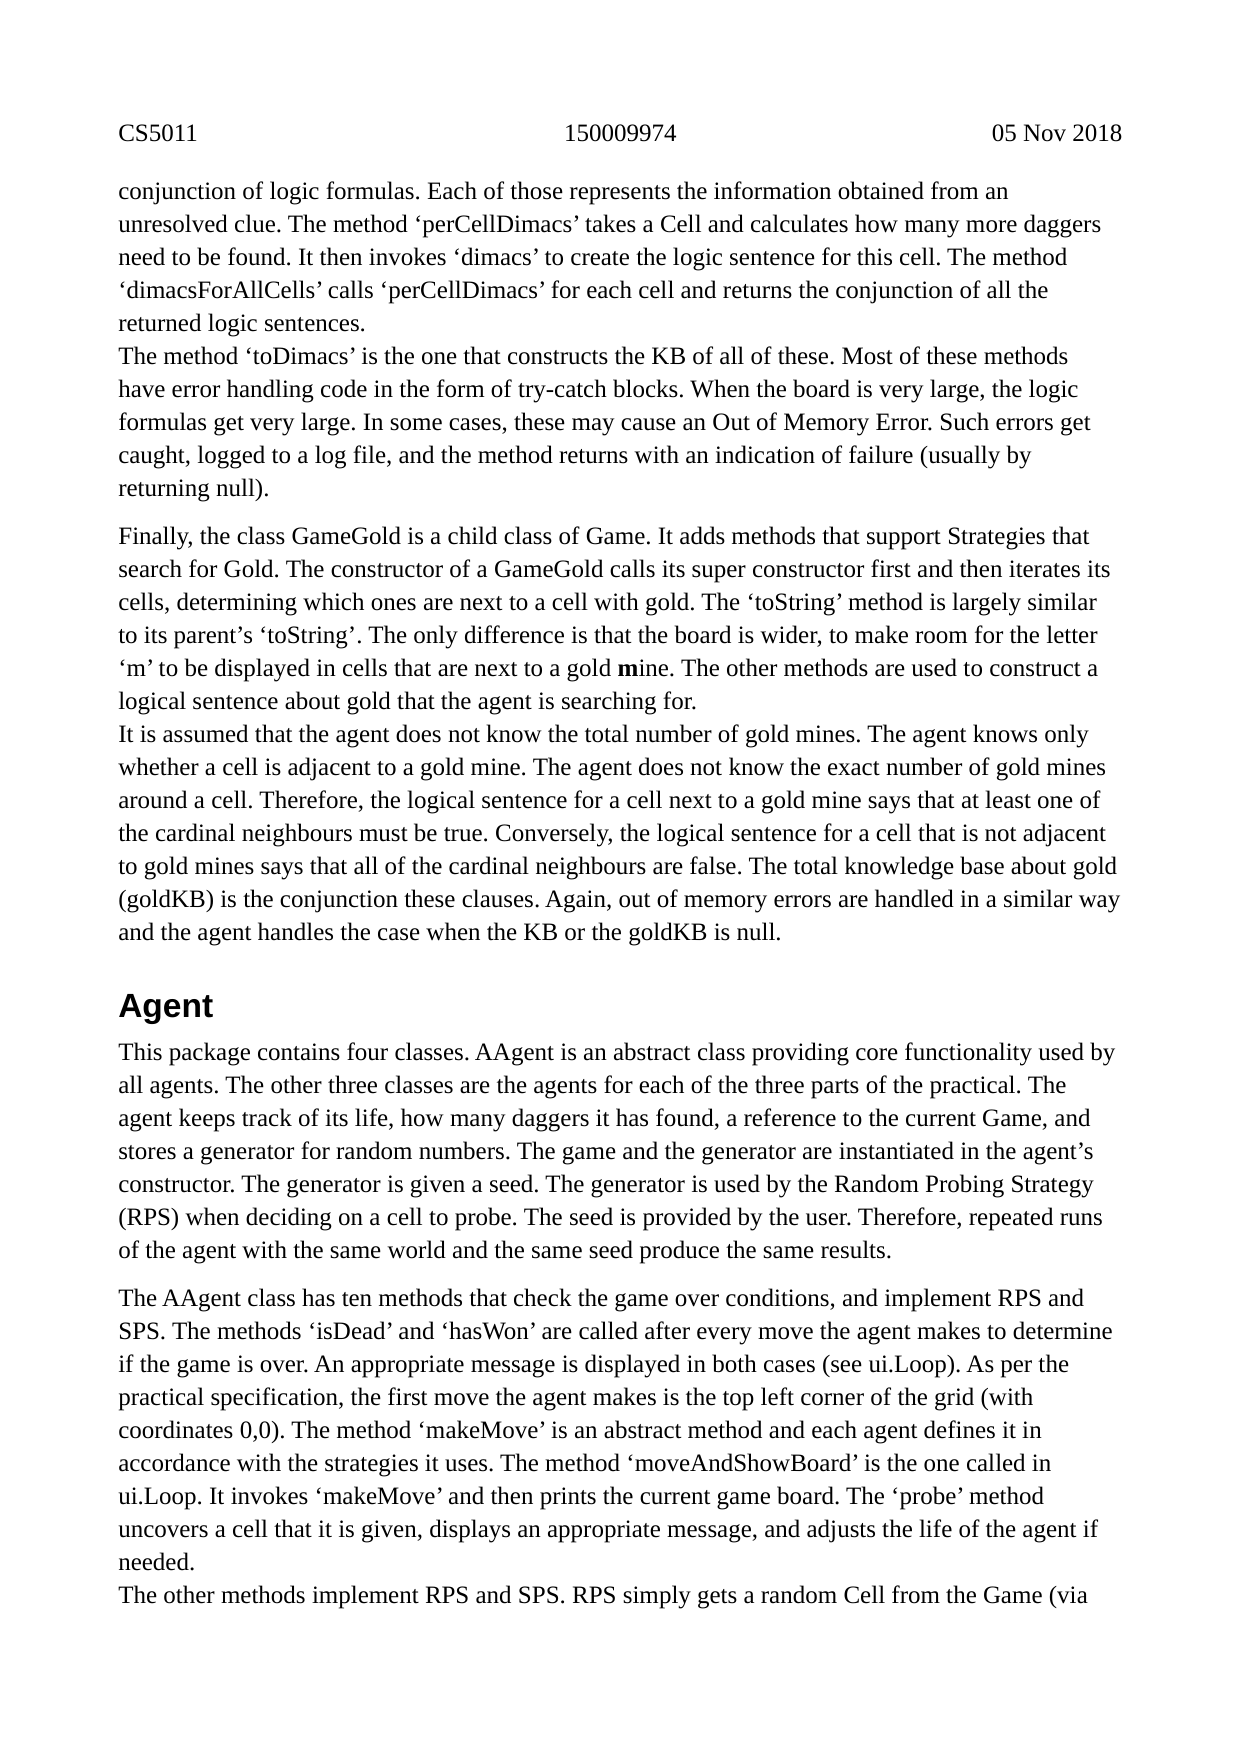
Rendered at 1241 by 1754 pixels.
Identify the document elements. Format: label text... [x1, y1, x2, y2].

text The AAgent class has ten methods that check the game over conditions, and implement RPS and SPS. The methods ‘isDead’ and ‘hasWon’ are called after every move the agent makes to determine if the game is over. An appropriate message is displayed in both cases (see ui.Loop). As per the practical specification, the first move the agent makes is the top left corner of the grid (with coordinates 0,0). The method ‘makeMove’ is an abstract method and each agent defines it in accordance with the strategies it uses. The method ‘moveAndShowBoard’ is the one called in ui.Loop. It invokes ‘makeMove’ and then prints the current game board. The ‘probe’ method uncovers a cell that it is given, displays an appropriate message, and adjusts the life of the agent if needed. The other methods implement RPS and SPS. RPS simply gets a random Cell from the Game (via [118, 1283, 1122, 1609]
text This package contains four classes. AAgent is an abstract class providing core functionality used by all agents. The other three classes are the agents for each of the three parts of the practical. The agent keeps track of its life, how many daggers it has found, a reference to the current Game, and stores a generator for random numbers. The game and the generator are instantiated in the agent’s constructor. The generator is given a seed. The generator is used by the Random Probing Strategy (RPS) when deciding on a cell to probe. The seed is provided by the user. Therefore, repeated runs of the agent with the same world and the same seed produce the same results. [118, 1037, 1122, 1264]
text conjunction of logic formulas. Each of those represents the information obtained from an unresolved clue. The method ‘perCellDimacs’ takes a Cell and calculates how many more daggers need to be found. It then invokes ‘dimacs’ to create the logic sentence for this cell. The method ‘dimacsForAllCells’ calls ‘perCellDimacs’ for each cell and returns the conjunction of all the returned logic sentences. The method ‘toDimacs’ is the one that constructs the KB of all of these. Most of these methods have error handling code in the form of try-catch blocks. When the board is very large, the logic formulas get very large. In some cases, these may cause an Out of Memory Error. Such errors get caught, logged to a log file, and the method returns with an indication of failure (usually by returning null). [118, 176, 1122, 502]
text Finally, the class GameGold is a child class of Game. It adds methods that support Strategies that search for Gold. The constructor of a GameGold calls its super constructor first and then iterates its cells, determining which ones are next to a cell with gold. The ‘toString’ method is largely similar to its parent’s ‘toString’. The only difference is that the board is wider, to make room for the letter ‘m’ to be displayed in cells that are next to a gold mine. The other methods are used to construct a logical sentence about gold that the agent is searching for. It is assumed that the agent does not know the total number of gold mines. The agent knows only whether a cell is adjacent to a gold mine. The agent does not know the exact number of gold mines around a cell. Therefore, the logical sentence for a cell next to a gold mine says that at least one of the cardinal neighbours must be true. Conversely, the logical sentence for a cell that is not adjacent to gold mines says that all of the cardinal neighbours are false. The total knowledge base about gold (goldKB) is the conjunction these clauses. Again, out of memory errors are handled in a similar way and the agent handles the case when the KB or the goldKB is null. [118, 521, 1122, 946]
subtitle Agent [118, 986, 1122, 1024]
